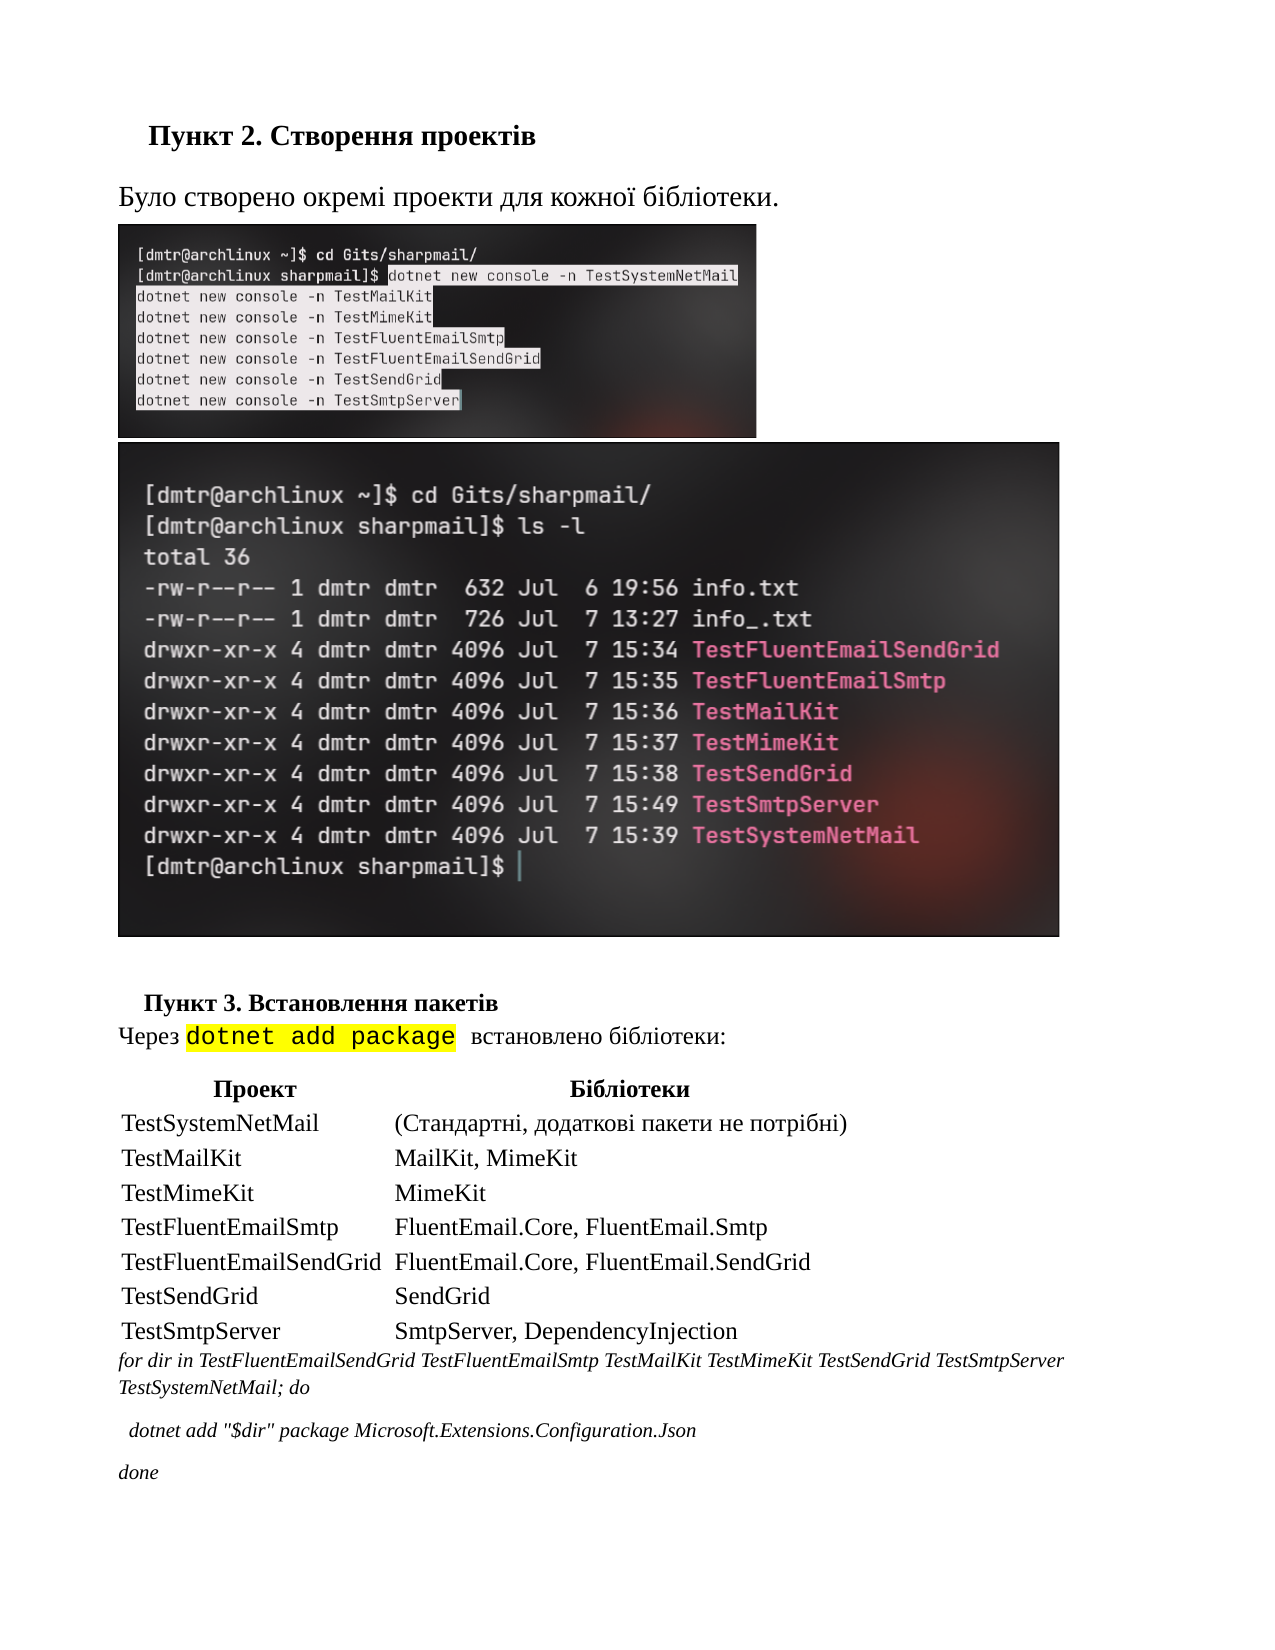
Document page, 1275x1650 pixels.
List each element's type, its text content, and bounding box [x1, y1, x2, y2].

table_cell (Стандартні, додаткові пакети не потрібні) [391, 1106, 868, 1140]
table_cell TestFluentEmailSendGrid [118, 1244, 391, 1278]
subtitle ✅ Пункт 2. Створення проектів [118, 118, 1157, 152]
table_cell MailKit, MimeKit [391, 1140, 868, 1175]
text for dir in TestFluentEmailSendGrid TestFluentEmailSmtp TestMailKit TestMimeKit TestSendGrid TestSmtpServer TestSystemNetMail; do [118, 1348, 1157, 1399]
table_cell TestSendGrid [118, 1279, 391, 1313]
table_cell TestSmtpServer [118, 1313, 391, 1348]
table_cell TestMimeKit [118, 1175, 391, 1209]
table_cell SendGrid [391, 1279, 868, 1313]
table_cell FluentEmail.Core, FluentEmail.SendGrid [391, 1244, 868, 1278]
table_cell MimeKit [391, 1175, 868, 1209]
table_cell SmtpServer, DependencyInjection [391, 1313, 868, 1348]
table_cell TestFluentEmailSmtp [118, 1209, 391, 1244]
text ✅ Пункт 3. Встановлення пакетів Через dotnet add package встановлено бібліотеки: [118, 955, 1157, 1052]
picture [118, 224, 757, 438]
text dotnet add "$dir" package Microsoft.Extensions.Configuration.Json [118, 1417, 1157, 1442]
table_cell TestSystemNetMail [118, 1106, 391, 1140]
picture [118, 442, 1060, 937]
table_cell TestMailKit [118, 1140, 391, 1175]
table_header Проект [118, 1071, 391, 1106]
text done [118, 1460, 1157, 1484]
table_cell FluentEmail.Core, FluentEmail.Smtp [391, 1209, 868, 1244]
subtitle Було створено окремі проекти для кожної бібліотеки. [118, 179, 1157, 212]
table_header Бібліотеки [391, 1071, 868, 1106]
